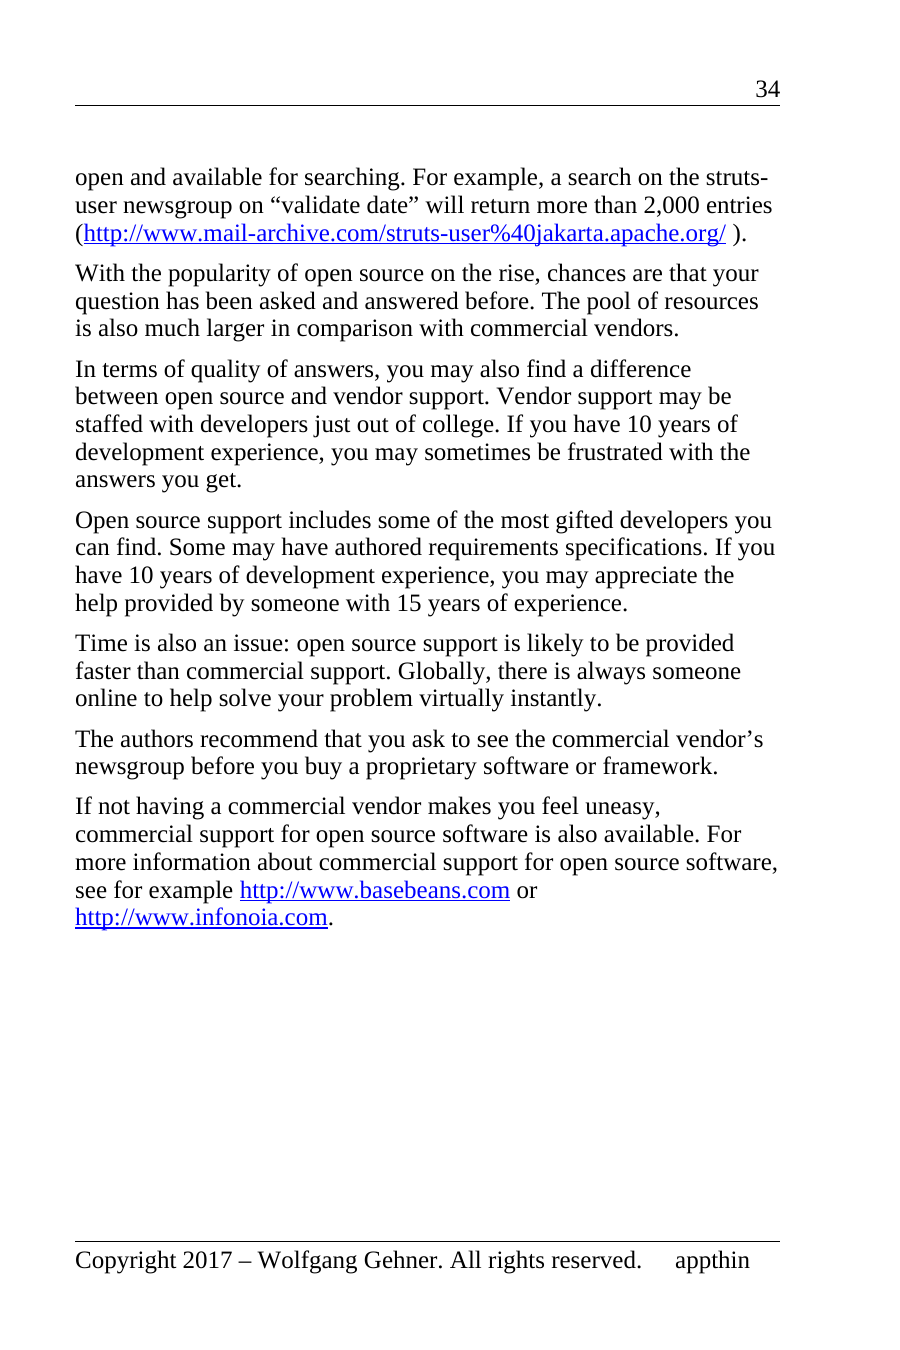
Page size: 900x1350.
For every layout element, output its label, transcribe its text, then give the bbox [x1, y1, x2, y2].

text In terms of quality of answers, you may also find a difference between open source and vendor support. Vendor support may be staffed with developers just out of college. If you have 10 years of development experience, you may sometimes be frustrated with the answers you get. [75, 355, 780, 493]
text If not having a commercial vendor makes you feel uneasy, commercial support for open source software is also available. For more information about commercial support for open source software, see for example http://www.basebeans.com or http://www.infonoia.com. [75, 793, 780, 931]
text Time is also an issue: open source support is likely to be provided faster than commercial support. Globally, there is always someone online to help solve your problem virtually instantly. [75, 629, 780, 712]
text The authors recommend that you ask to see the commercial vendor’s newsgroup before you buy a proprietary software or framework. [75, 725, 780, 780]
text open and available for searching. For example, a search on the struts-user newsgroup on “validate date” will return more than 2,000 entries (http://www.mail-archive.com/struts-user%40jakarta.apache.org/ ). [75, 163, 780, 247]
text Open source support includes some of the most gifted developers you can find. Some may have authored requirements specifications. If you have 10 years of development experience, you may appreciate the help provided by someone with 15 years of experience. [75, 506, 780, 617]
text With the popularity of open source on the rise, chances are that your question has been asked and answered before. The pool of resources is also much larger in comparison with commercial vendors. [75, 259, 780, 342]
